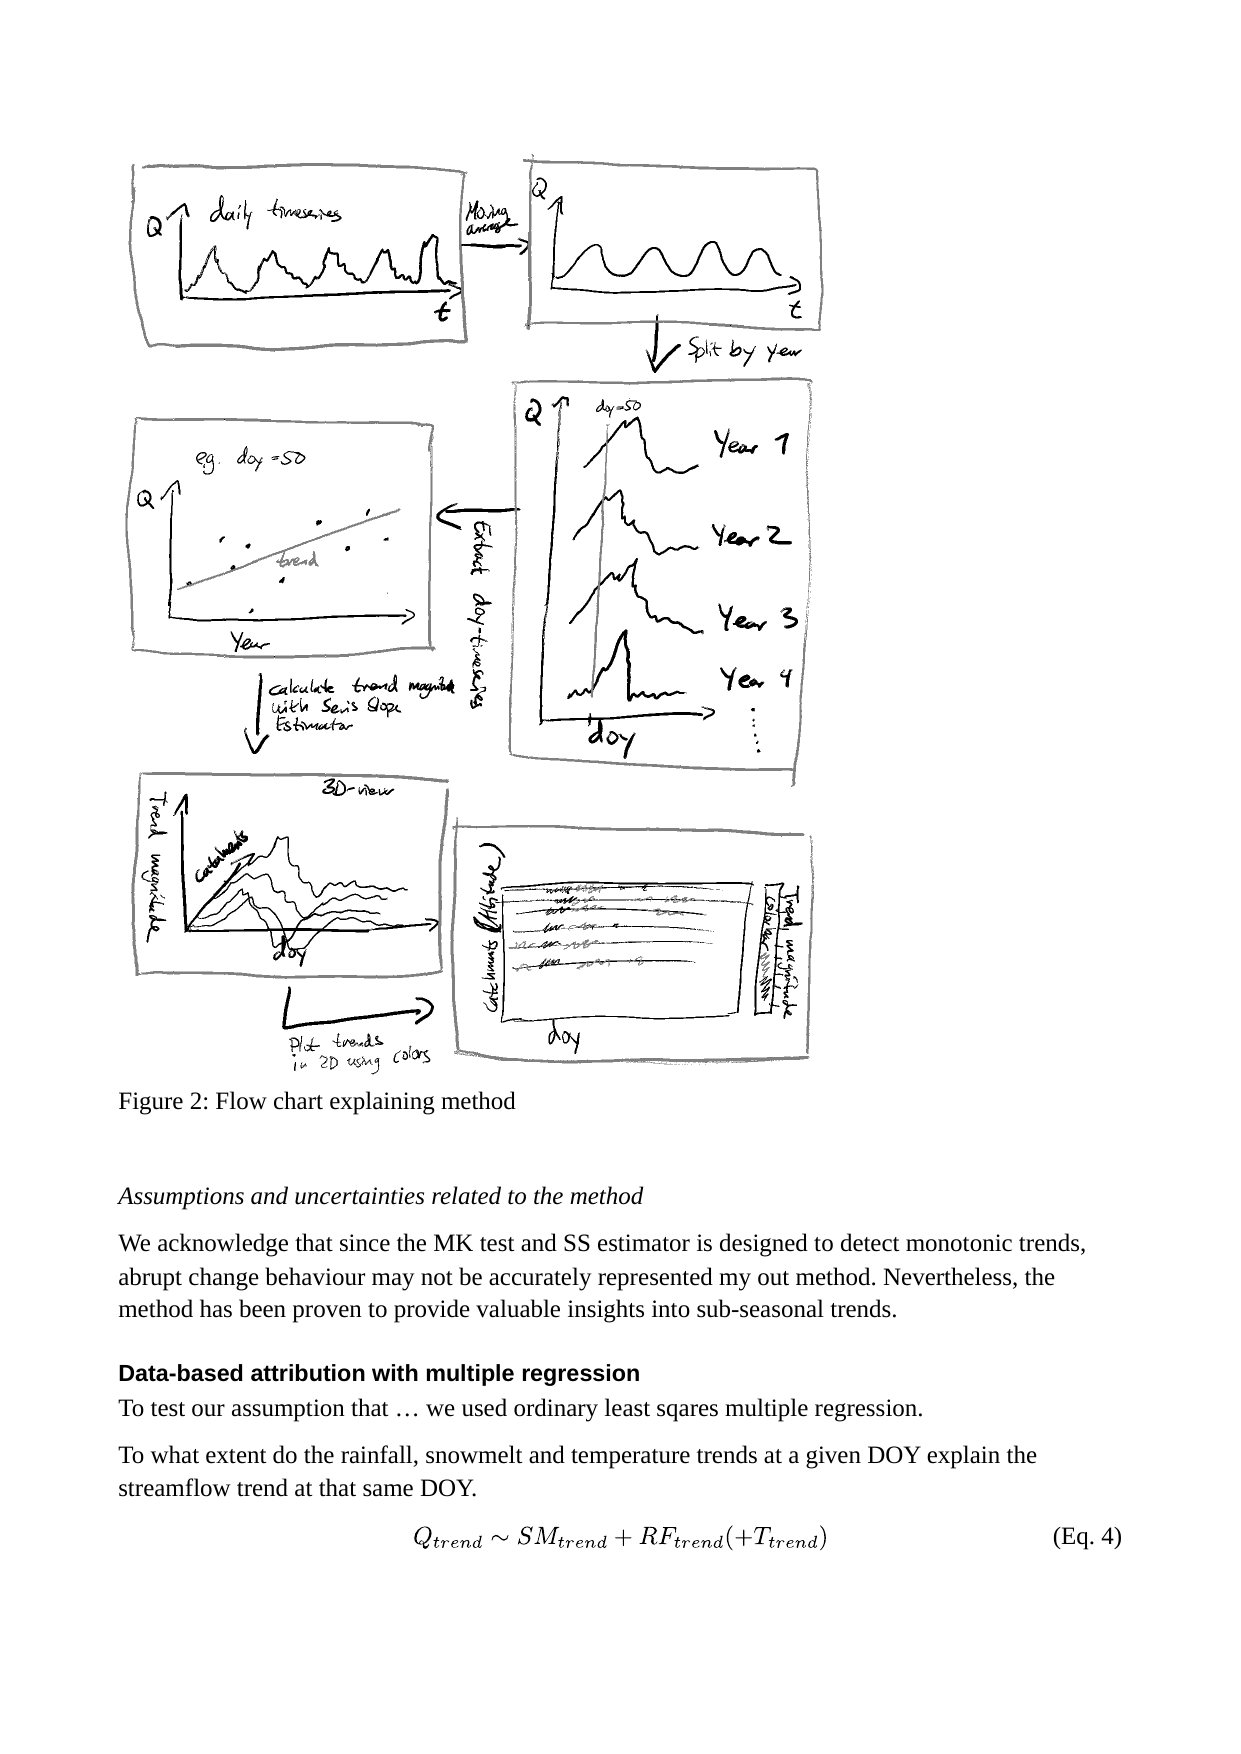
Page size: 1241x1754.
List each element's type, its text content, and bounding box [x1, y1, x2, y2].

subtitle Data-based attribution with multiple regression [118, 1360, 1122, 1387]
text Assumptions and uncertainties related to the method [118, 1181, 1122, 1210]
text (Eq. 4) [118, 1521, 1122, 1550]
text We acknowledge that since the MK test and SS estimator is designed to detect monotonic trends, abrupt change behaviour may not be accurately represented my out method. Nevertheless, the method has been proven to provide valuable insights into sub-seasonal trends. [118, 1228, 1122, 1323]
text Figure 2: Flow chart explaining method [118, 118, 1122, 1114]
text To test our assumption that … we used ordinary least sqares multiple regression. [118, 1393, 1122, 1421]
text To what extent do the rainfall, snowmelt and temperature trends at a given DOY explain the streamflow trend at that same DOY. [118, 1440, 1122, 1502]
picture [123, 136, 832, 1082]
